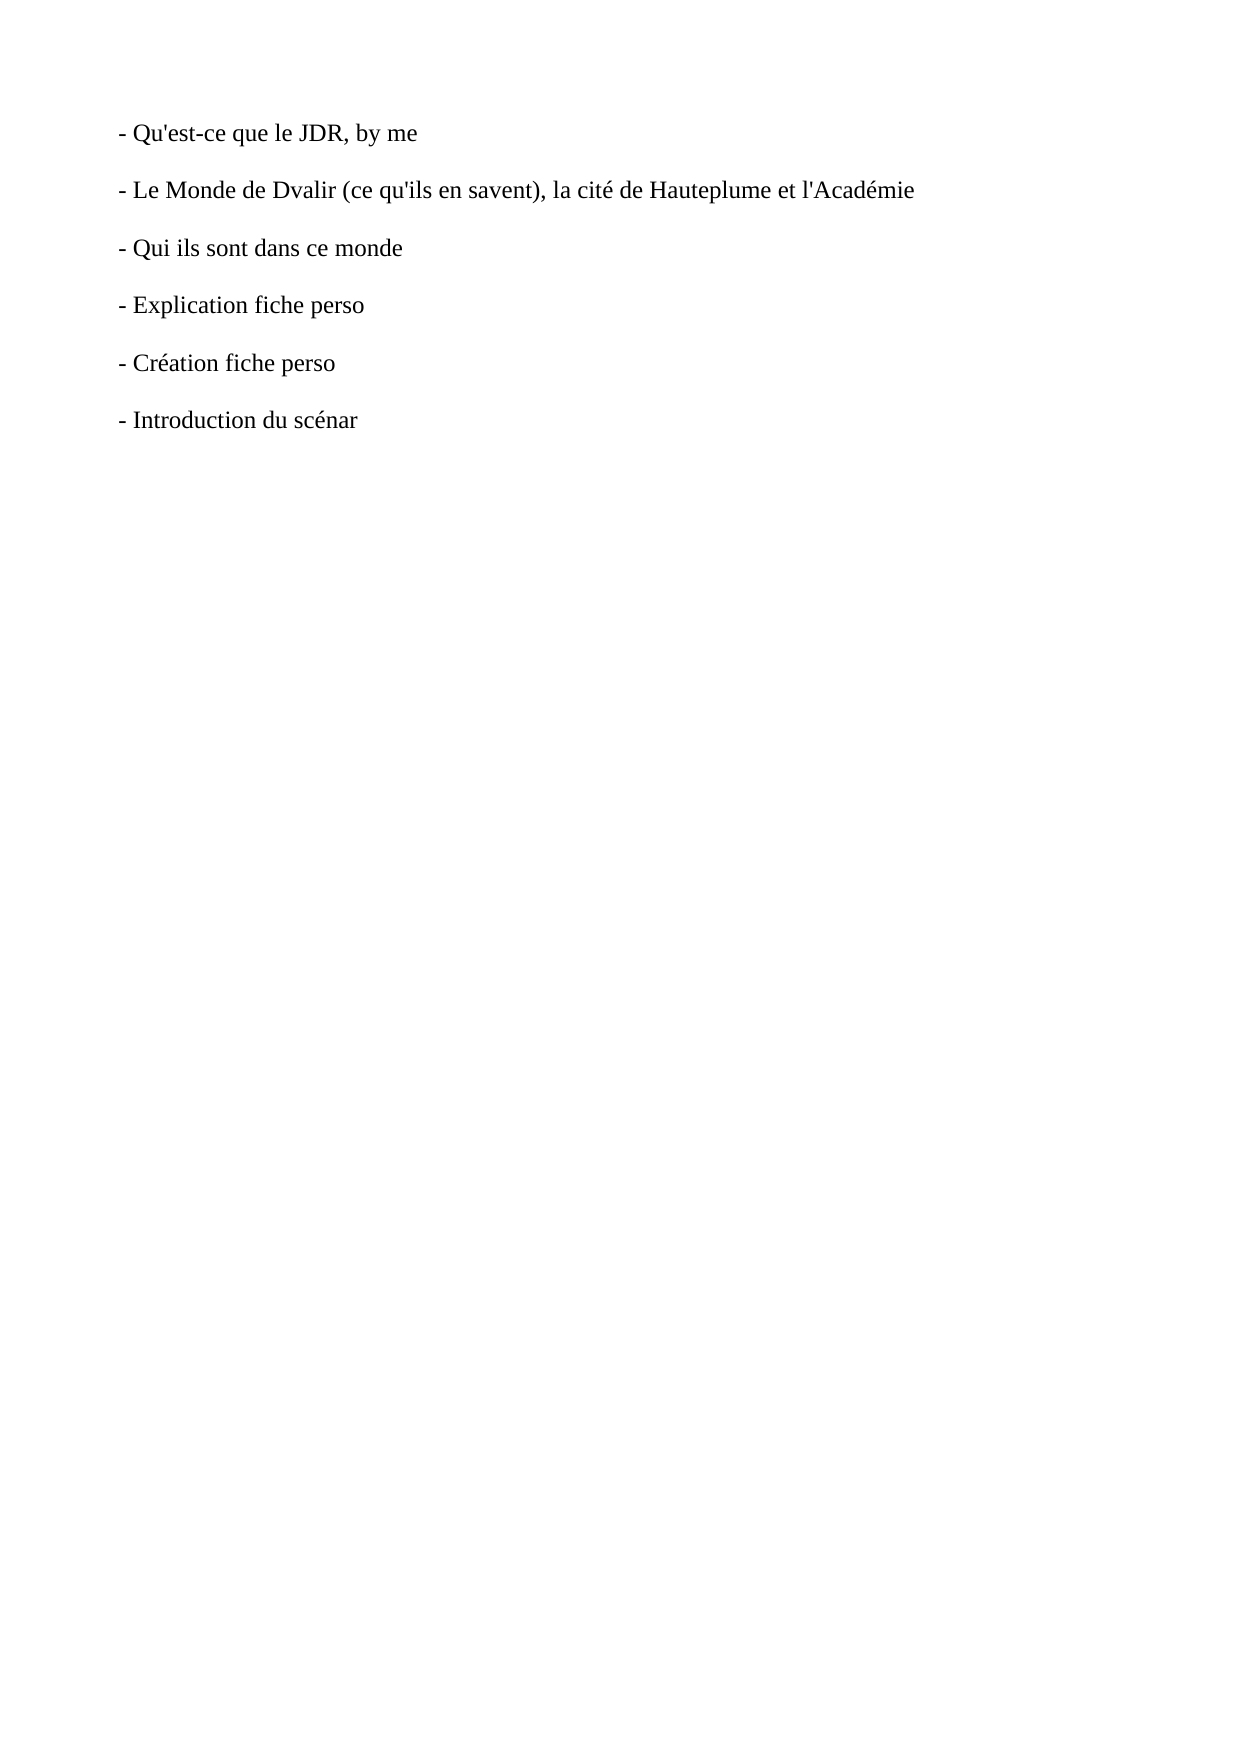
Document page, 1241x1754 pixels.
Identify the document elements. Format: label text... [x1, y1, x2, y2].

text - Qui ils sont dans ce monde [118, 233, 1122, 262]
text - Introduction du scénar [118, 406, 1122, 434]
text - Le Monde de Dvalir (ce qu'ils en savent), la cité de Hauteplume et l'Académie [118, 176, 1122, 204]
text - Qu'est-ce que le JDR, by me [118, 118, 1122, 147]
text - Explication fiche perso [118, 291, 1122, 319]
text - Création fiche perso [118, 348, 1122, 377]
